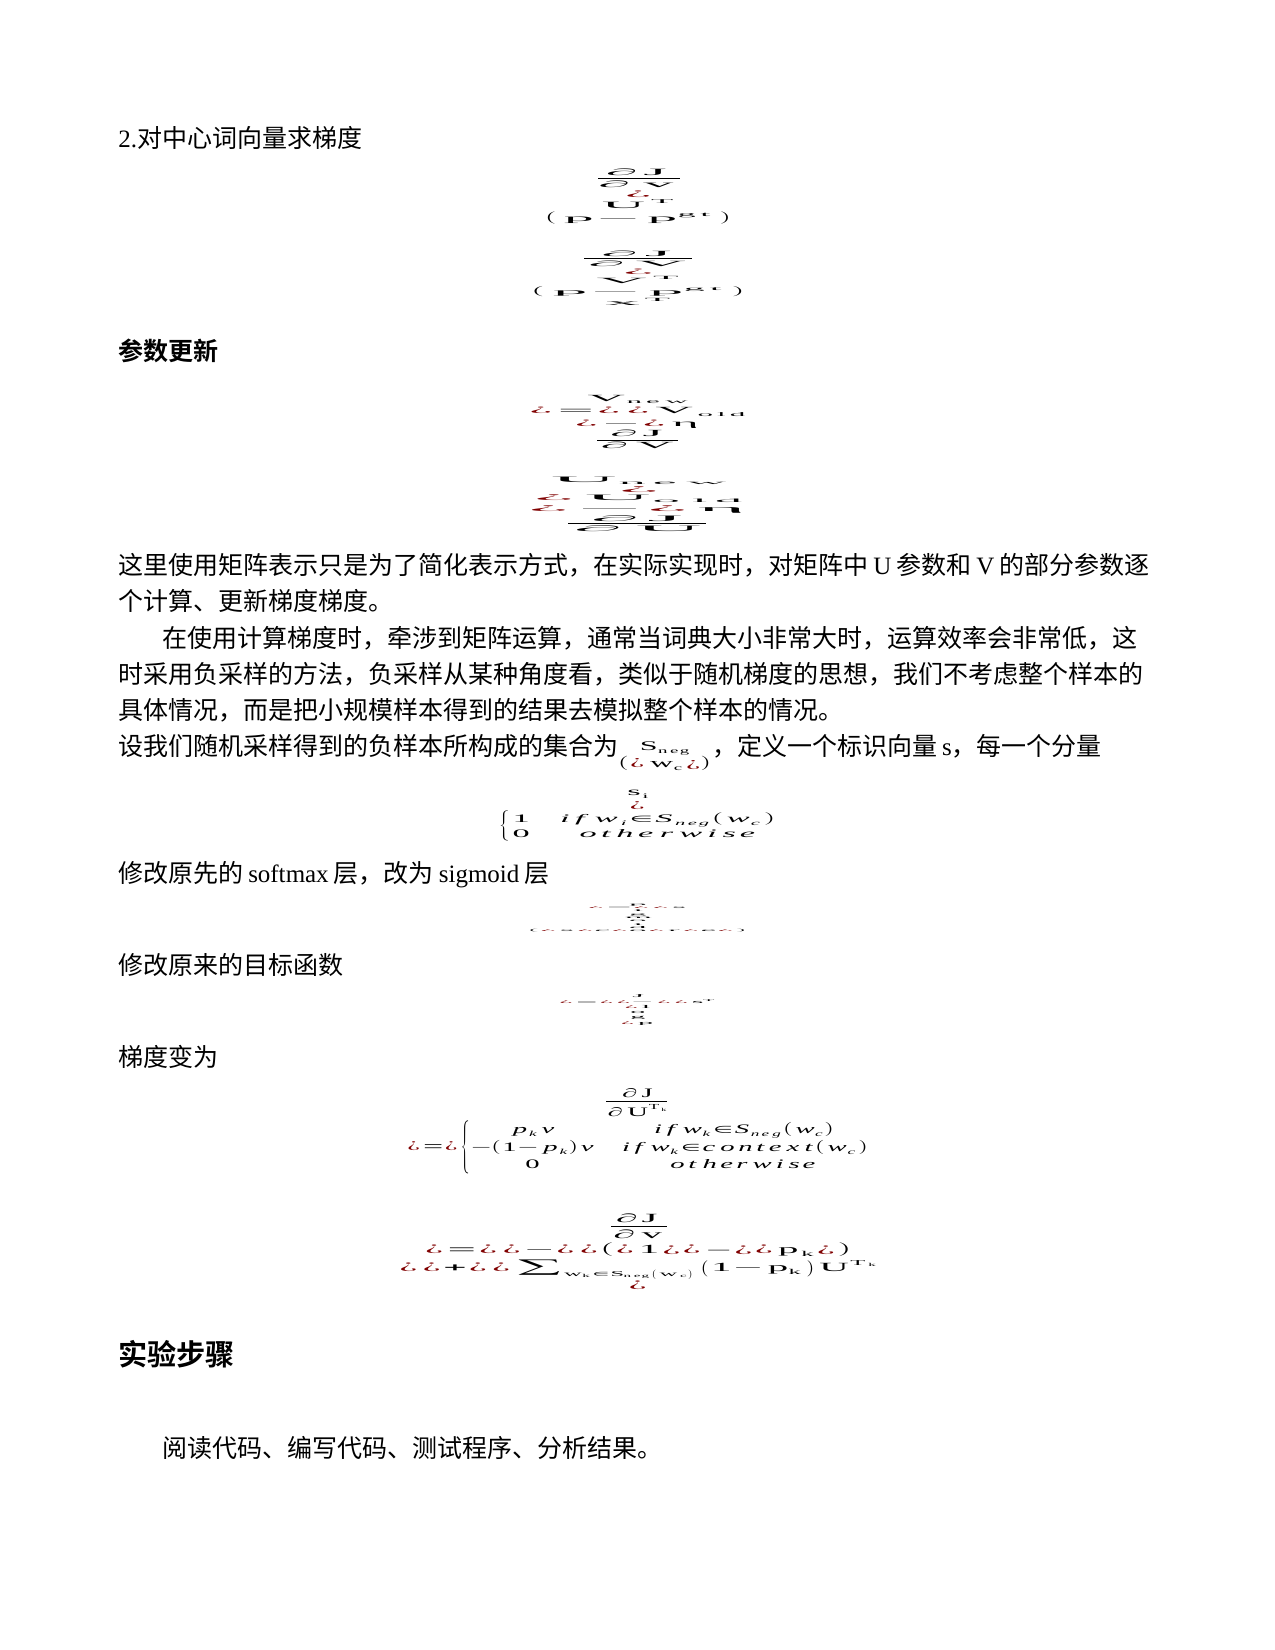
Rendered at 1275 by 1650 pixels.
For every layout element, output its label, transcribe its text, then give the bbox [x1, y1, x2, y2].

text 参数更新 [118, 332, 1157, 368]
text 修改原来的目标函数 [118, 945, 1157, 981]
text 2.对中心词向量求梯度 [118, 118, 1157, 154]
text 修改原先的softmax层，改为sigmoid层 [118, 854, 1157, 890]
subtitle 实验步骤 [118, 1332, 1157, 1374]
text 这里使用矩阵表示只是为了简化表示方式，在实际实现时，对矩阵中U参数和V的部分参数逐个计算、更新梯度梯度。 [118, 546, 1157, 618]
text 阅读代码、编写代码、测试程序、分析结果。 [118, 1428, 1157, 1464]
text 梯度变为 [118, 1038, 1157, 1074]
text 在使用计算梯度时，牵涉到矩阵运算，通常当词典大小非常大时，运算效率会非常低，这时采用负采样的方法，负采样从某种角度看，类似于随机梯度的思想，我们不考虑整个样本的具体情况，而是把小规模样本得到的结果去模拟整个样本的情况。 [118, 618, 1157, 727]
text 设我们随机采样得到的负样本所构成的集合为，定义一个标识向量s，每一个分量 [118, 727, 1157, 773]
